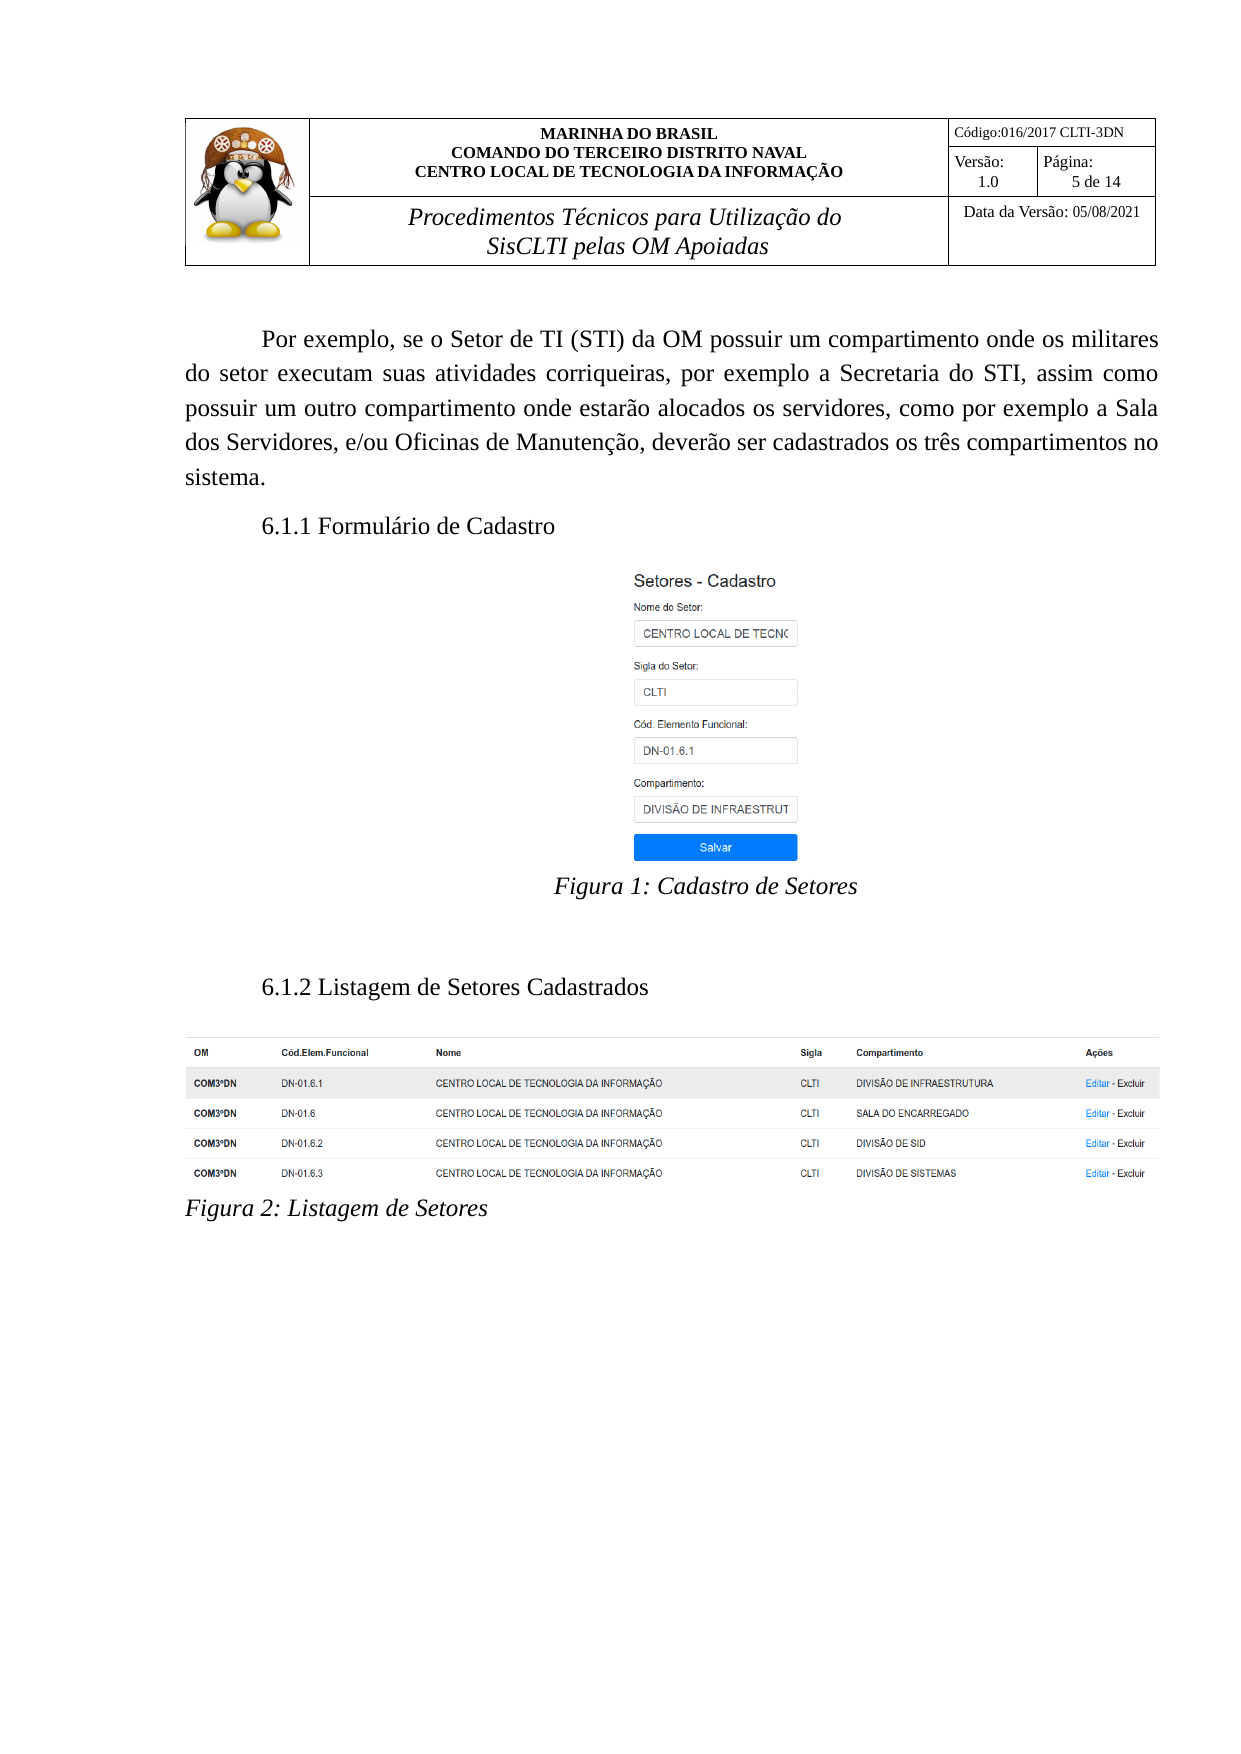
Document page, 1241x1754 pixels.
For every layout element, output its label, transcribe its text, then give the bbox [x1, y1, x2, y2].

picture [184, 1033, 1160, 1194]
text Figura 1: Cadastro de Setores [554, 564, 878, 899]
text 6.1.1 Formulário de Cadastro [185, 511, 1160, 539]
text 6.1.2 Listagem de Setores Cadastrados [185, 972, 1160, 1001]
picture [185, 123, 301, 246]
text Figura 2: Listagem de Setores [185, 1194, 1160, 1222]
picture [625, 564, 807, 871]
text Por exemplo, se o Setor de TI (STI) da OM possuir um compartimento onde os militares do setor executam suas atividades corriqueiras, por exemplo a Secretaria do STI, assim como possuir um outro compartimento onde estarão alocados os servidores, como por exemplo a Sala dos Servidores, e/ou Oficinas de Manutenção, deverão ser cadastrados os três compartimentos no sistema. [185, 324, 1160, 490]
